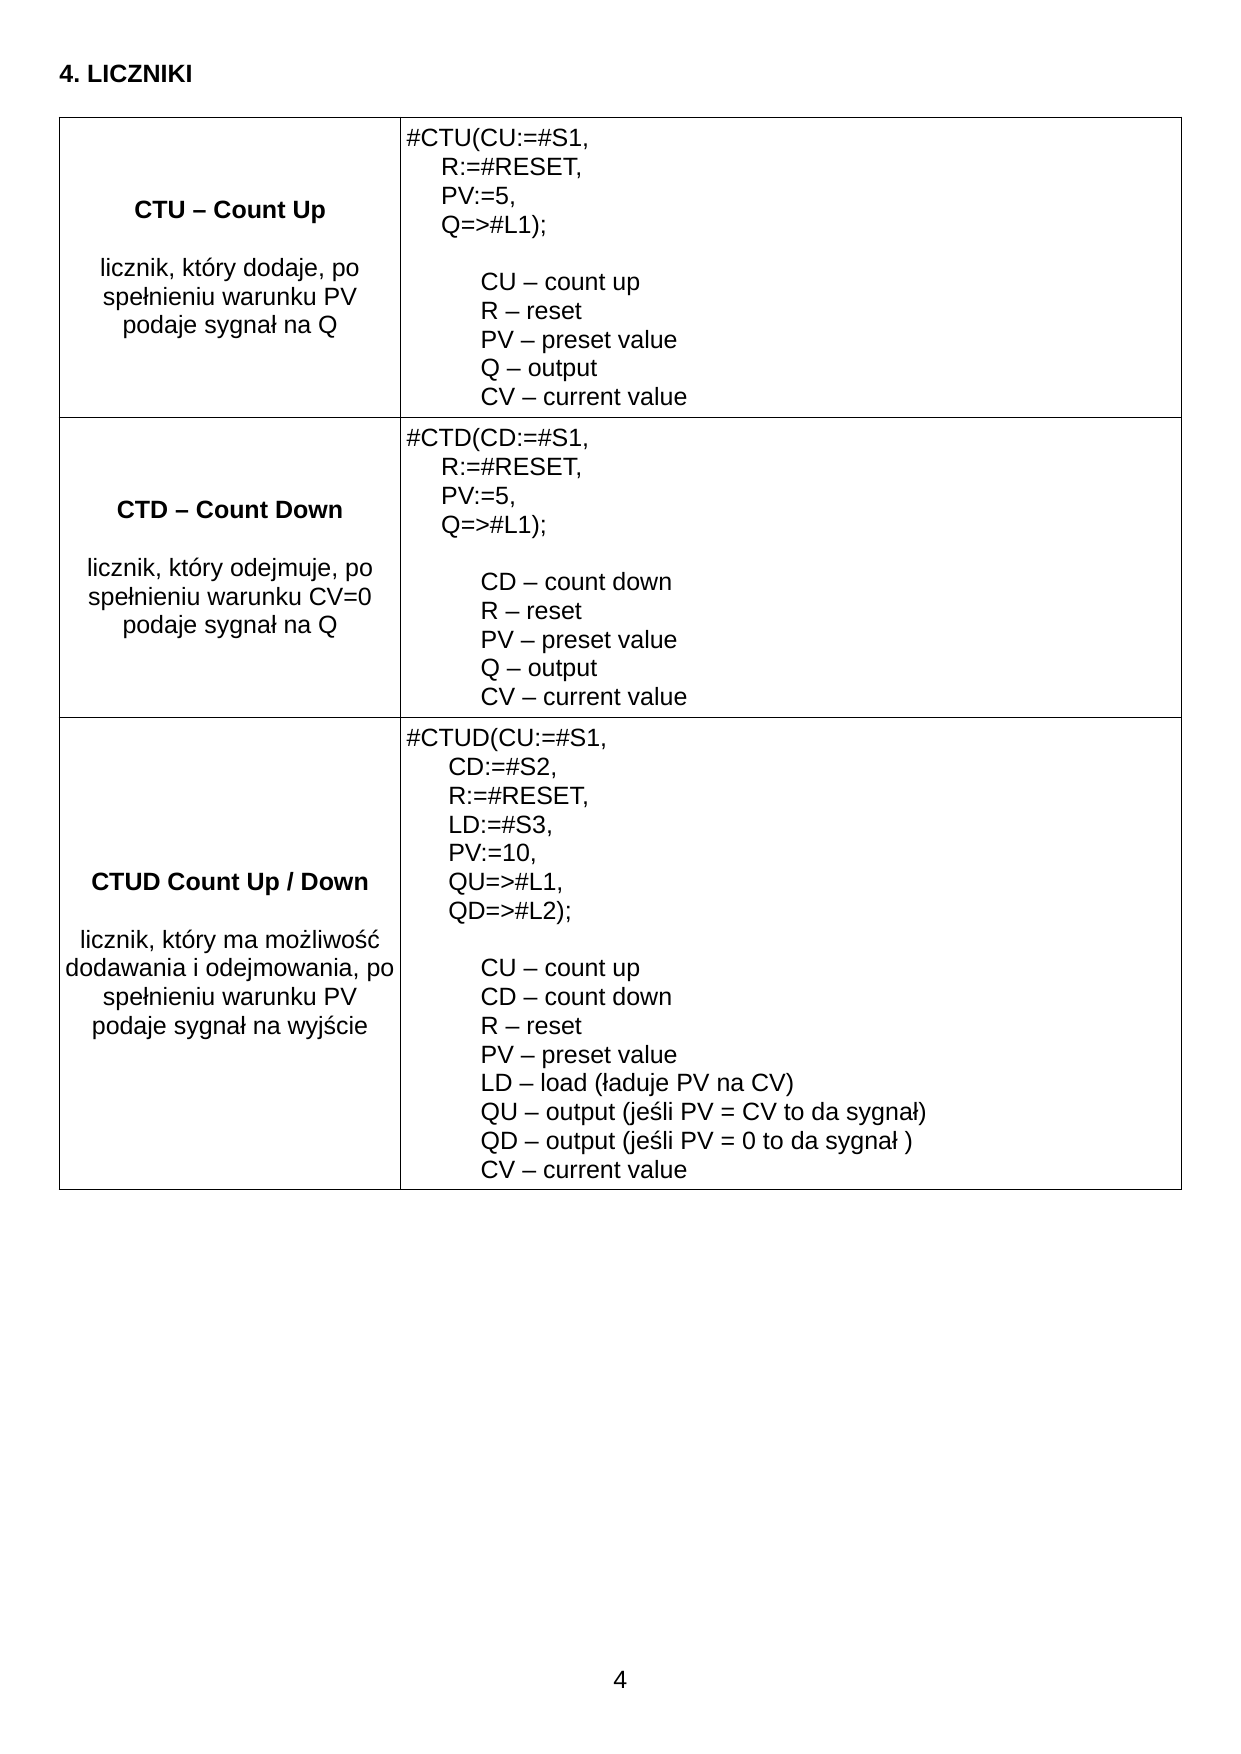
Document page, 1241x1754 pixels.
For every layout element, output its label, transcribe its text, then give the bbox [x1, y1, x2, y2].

text 4. LICZNIKI [59, 59, 1181, 88]
table_cell #CTUD(CU:=#S1, CD:=#S2, R:=#RESET, LD:=#S3, PV:=10, QU=>#L1, QD=>#L2); CU – count up CD – count down R – reset PV – preset value LD – load (ładuje PV na CV) QU – output (jeśli PV = CV to da sygnał) QD – output (jeśli PV = 0 to da sygnał ) CV – current value [401, 718, 1181, 1189]
table_cell #CTD(CD:=#S1, R:=#RESET, PV:=5, Q=>#L1); CD – count down R – reset PV – preset value Q – output CV – current value [401, 418, 1181, 717]
table_cell CTUD Count Up / Down licznik, który ma możliwość dodawania i odejmowania, po spełnieniu warunku PV podaje sygnał na wyjście [60, 718, 400, 1189]
table_cell CTD – Count Down licznik, który odejmuje, po spełnieniu warunku CV=0 podaje sygnał na Q [60, 418, 400, 717]
table_header CTU – Count Up licznik, który dodaje, po spełnieniu warunku PV podaje sygnał na Q [60, 118, 400, 417]
table_header #CTU(CU:=#S1, R:=#RESET, PV:=5, Q=>#L1); CU – count up R – reset PV – preset value Q – output CV – current value [401, 118, 1181, 417]
